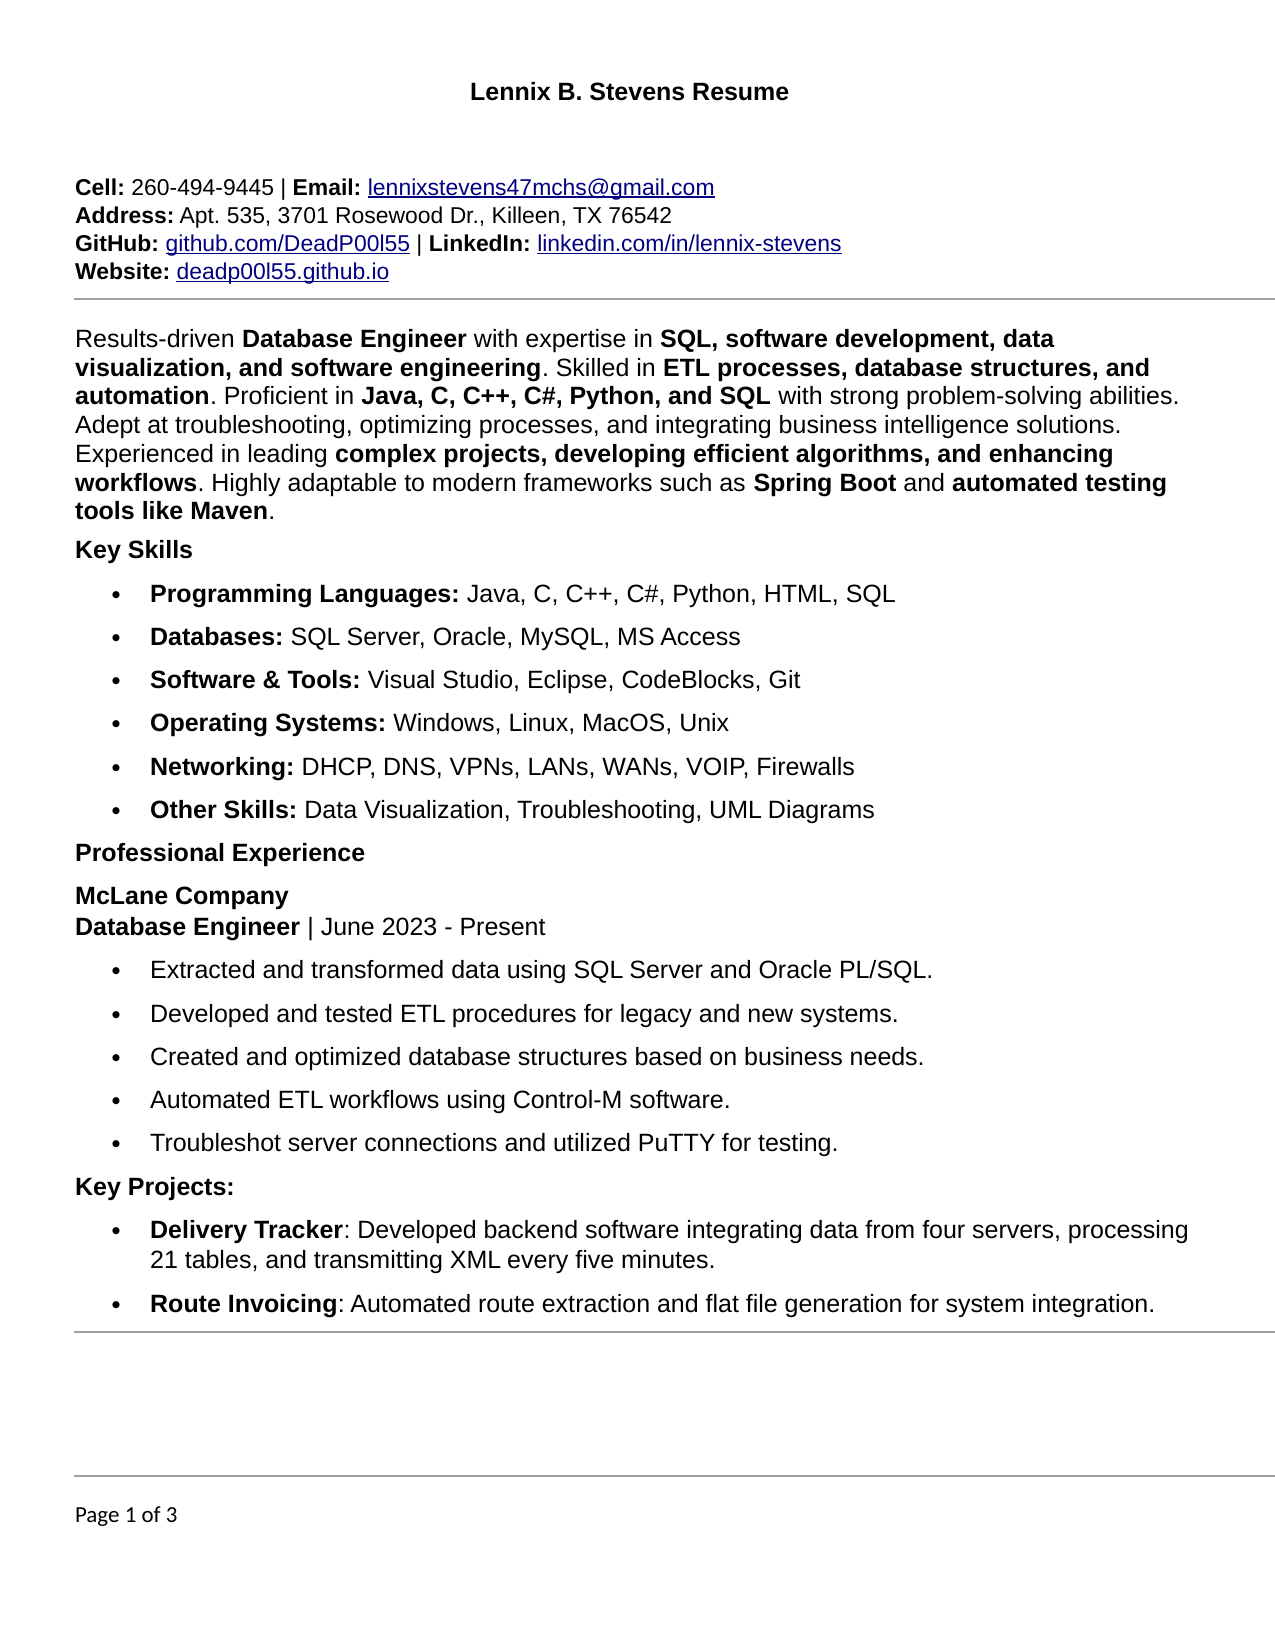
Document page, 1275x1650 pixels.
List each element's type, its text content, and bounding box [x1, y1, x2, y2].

list Software & Tools: Visual Studio, Eclipse, CodeBlocks, Git [112, 665, 1200, 694]
list Operating Systems: Windows, Linux, MacOS, Unix [112, 708, 1200, 737]
text Key Skills [75, 536, 1200, 564]
list Troubleshot server connections and utilized PuTTY for testing. [112, 1128, 1200, 1157]
list Extracted and transformed data using SQL Server and Oracle PL/SQL. [112, 955, 1200, 984]
list Automated ETL workflows using Control-M software. [112, 1085, 1200, 1114]
text McLane Company Database Engineer | June 2023 - Present [75, 881, 1200, 941]
list Databases: SQL Server, Oracle, MySQL, MS Access [112, 622, 1200, 651]
text Key Projects: [75, 1171, 1200, 1200]
list Delivery Tracker: Developed backend software integrating data from four servers, processing 21 tables, and transmitting XML every five minutes. [112, 1215, 1200, 1274]
text Professional Experience [75, 838, 1200, 867]
list Other Skills: Data Visualization, Troubleshooting, UML Diagrams [112, 795, 1200, 824]
list Developed and tested ETL procedures for legacy and new systems. [112, 998, 1200, 1027]
list Programming Languages: Java, C, C++, C#, Python, HTML, SQL [112, 579, 1200, 607]
list Route Invoicing: Automated route extraction and flat file generation for system integration. [112, 1289, 1200, 1317]
text Results-driven Database Engineer with expertise in SQL, software development, data visualization, and software engineering. Skilled in ETL processes, database structures, and automation. Proficient in Java, C, C++, C#, Python, and SQL with strong problem-solving abilities. Adept at troubleshooting, optimizing processes, and integrating business intelligence solutions. Experienced in leading complex projects, developing efficient algorithms, and enhancing workflows. Highly adaptable to modern frameworks such as Spring Boot and automated testing tools like Maven. [75, 324, 1200, 525]
text Cell: 260-494-9445 | Email: lennixstevens47mchs@gmail.com Address: Apt. 535, 3701 Rosewood Dr., Killeen, TX 76542 GitHub: github.com/DeadP00l55 | LinkedIn: linkedin.com/in/lennix-stevens Website: deadp00l55.github.io [75, 144, 1200, 284]
list Created and optimized database structures based on business needs. [112, 1042, 1200, 1071]
list Networking: DHCP, DNS, VPNs, LANs, WANs, VOIP, Firewalls [112, 752, 1200, 780]
